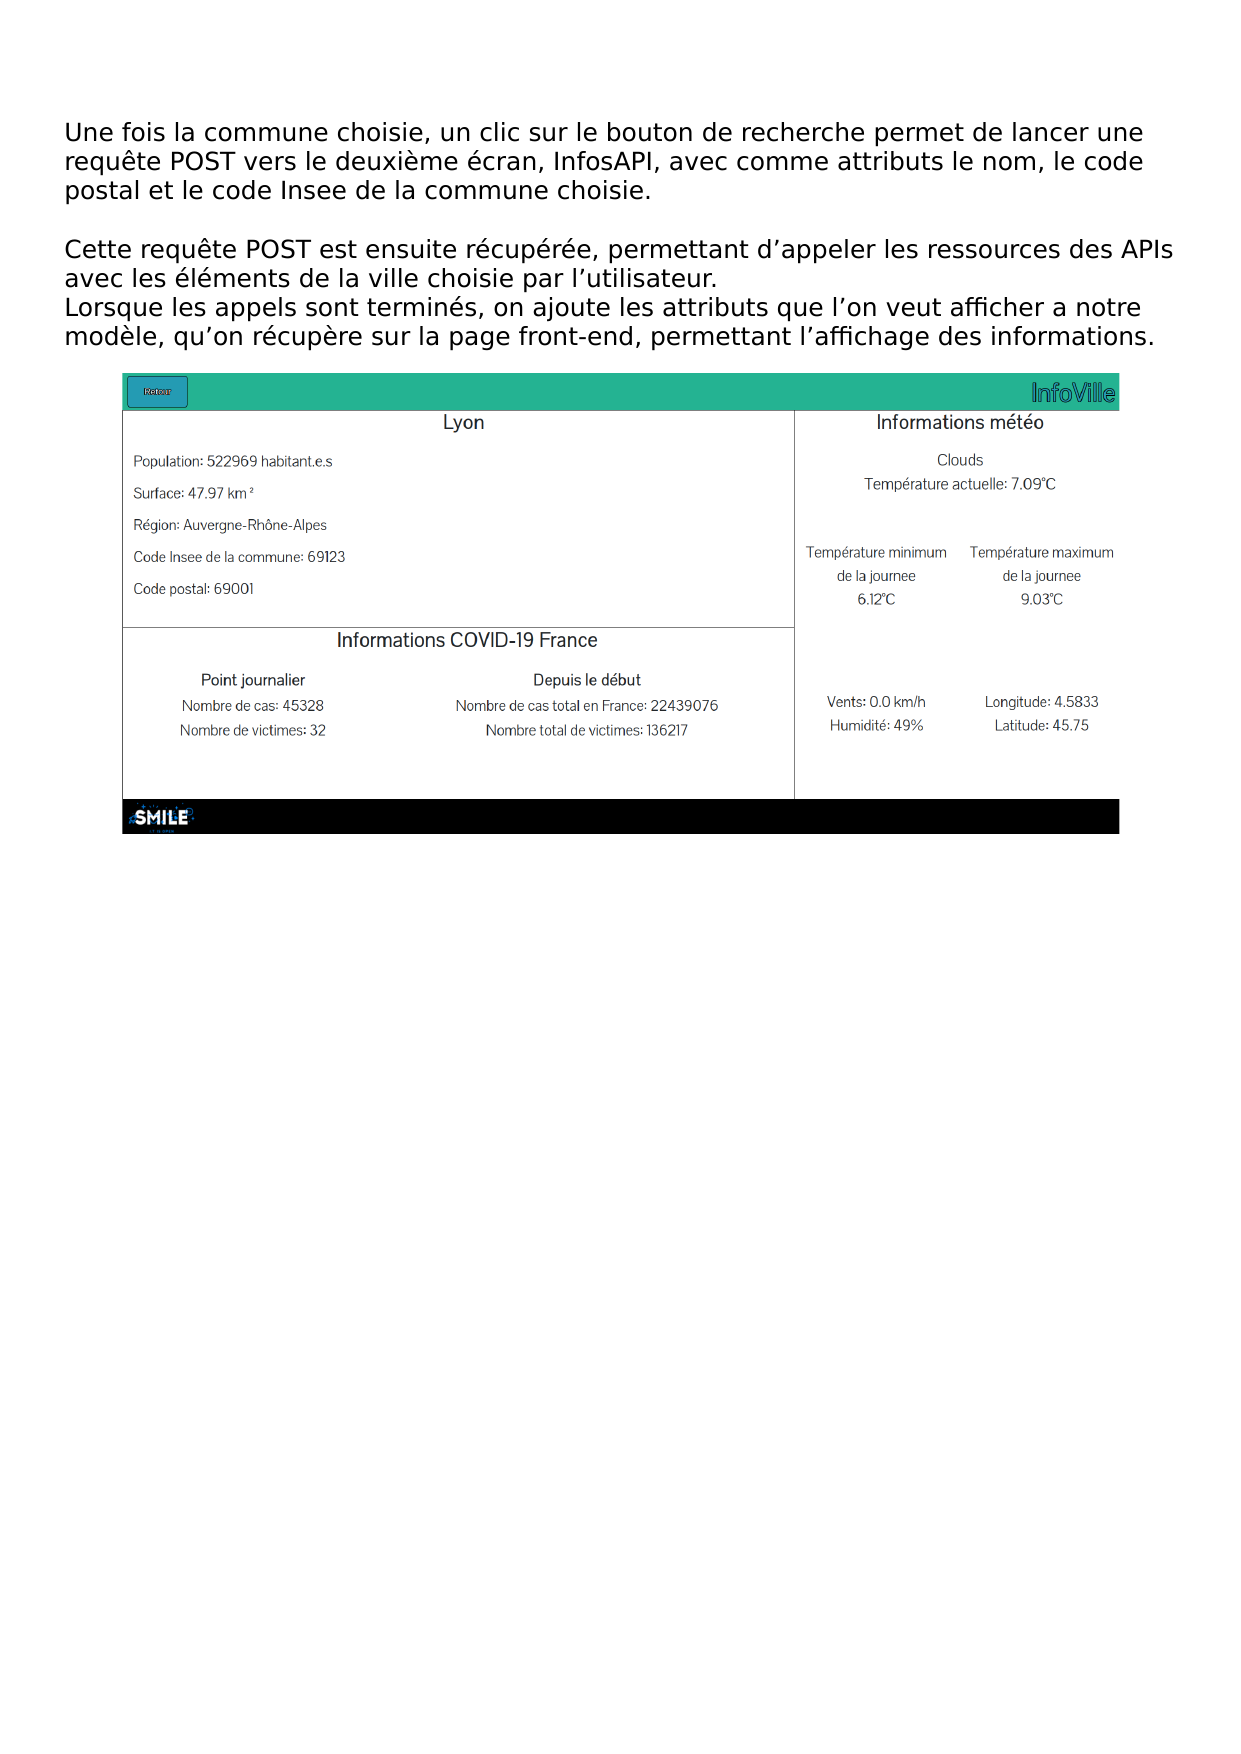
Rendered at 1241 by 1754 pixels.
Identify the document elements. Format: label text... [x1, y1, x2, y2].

text Une fois la commune choisie, un clic sur le bouton de recherche permet de lancer une requête POST vers le deuxième écran, InfosAPI, avec comme attributs le nom, le code postal et le code Insee de la commune choisie. [64, 118, 1186, 206]
picture [122, 373, 1120, 834]
text Cette requête POST est ensuite récupérée, permettant d’appeler les ressources des APIs avec les éléments de la ville choisie par l’utilisateur. [64, 235, 1186, 293]
text Lorsque les appels sont terminés, on ajoute les attributs que l’on veut afficher a notre modèle, qu’on récupère sur la page front-end, permettant l’affichage des informations. [64, 293, 1186, 351]
